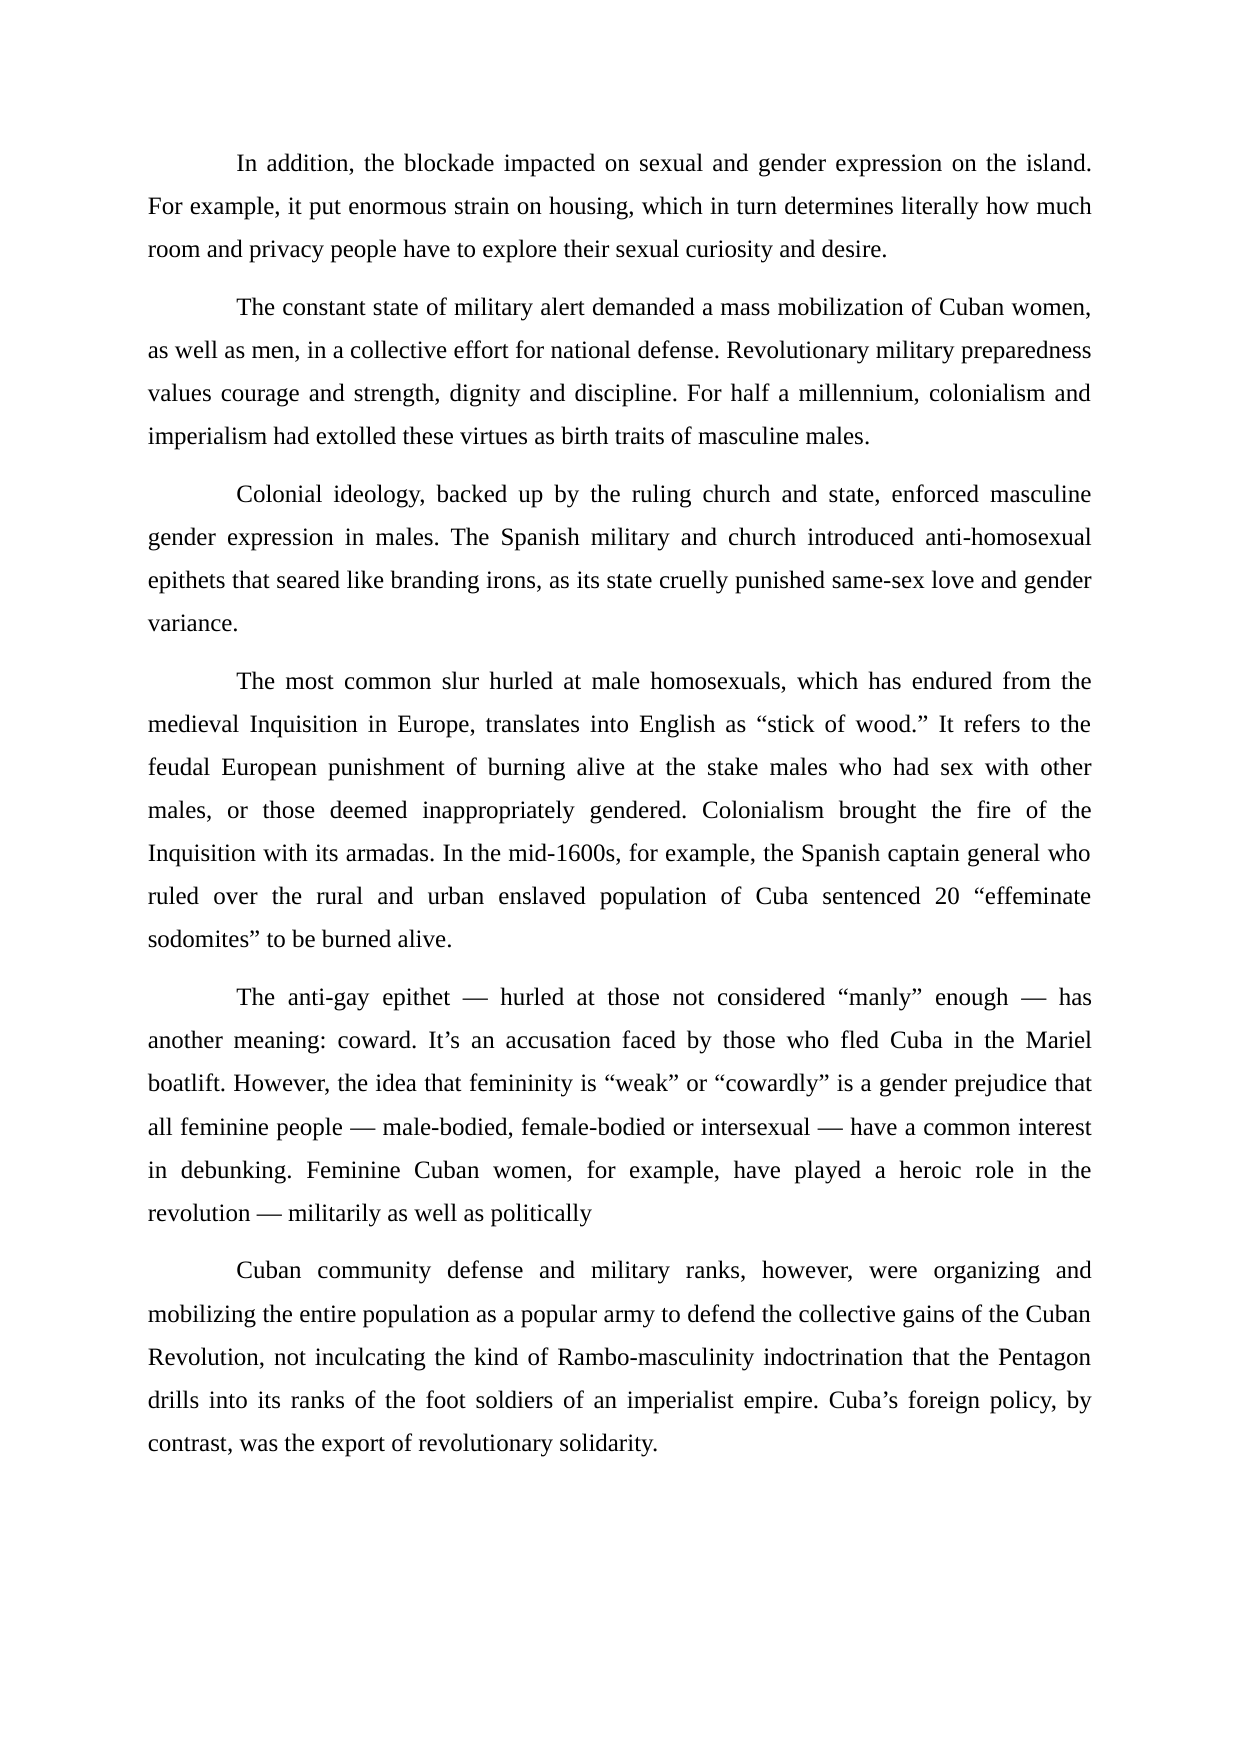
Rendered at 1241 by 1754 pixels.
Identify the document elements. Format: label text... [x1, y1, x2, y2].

text Cuban community defense and military ranks, however, were organizing and mobilizing the entire population as a popular army to defend the collective gains of the Cuban Revolution, not inculcating the kind of Rambo-masculinity indoctrination that the Pentagon drills into its ranks of the foot soldiers of an imperialist empire. Cuba’s foreign policy, by contrast, was the export of revolutionary solidarity. [148, 1256, 1093, 1457]
text The constant state of military alert demanded a mass mobilization of Cuban women, as well as men, in a collective effort for national defense. Revolutionary military preparedness values courage and strength, dignity and discipline. For half a millennium, colonialism and imperialism had extolled these virtues as birth traits of masculine males. [148, 292, 1093, 450]
text Colonial ideology, backed up by the ruling church and state, enforced masculine gender expression in males. The Spanish military and church introduced anti-homosexual epithets that seared like branding irons, as its state cruelly punished same-sex love and gender variance. [148, 479, 1093, 637]
text In addition, the blockade impacted on sexual and gender expression on the island. For example, it put enormous strain on housing, which in turn determines literally how much room and privacy people have to explore their sexual curiosity and desire. [148, 148, 1093, 263]
text The anti-gay epithet — hurled at those not considered “manly” enough — has another meaning: coward. It’s an accusation faced by those who fled Cuba in the Mariel boatlift. However, the idea that femininity is “weak” or “cowardly” is a gender prejudice that all feminine people — male-bodied, female-bodied or intersexual — have a common interest in debunking. Feminine Cuban women, for example, have played a heroic role in the revolution — militarily as well as politically [148, 982, 1093, 1227]
text The most common slur hurled at male homosexuals, which has endured from the medieval Inquisition in Europe, translates into English as “stick of wood.” It refers to the feudal European punishment of burning alive at the stake males who had sex with other males, or those deemed inappropriately gendered. Colonialism brought the fire of the Inquisition with its armadas. In the mid-1600s, for example, the Spanish captain general who ruled over the rural and urban enslaved population of Cuba sentenced 20 “effeminate sodomites” to be burned alive. [148, 666, 1093, 953]
